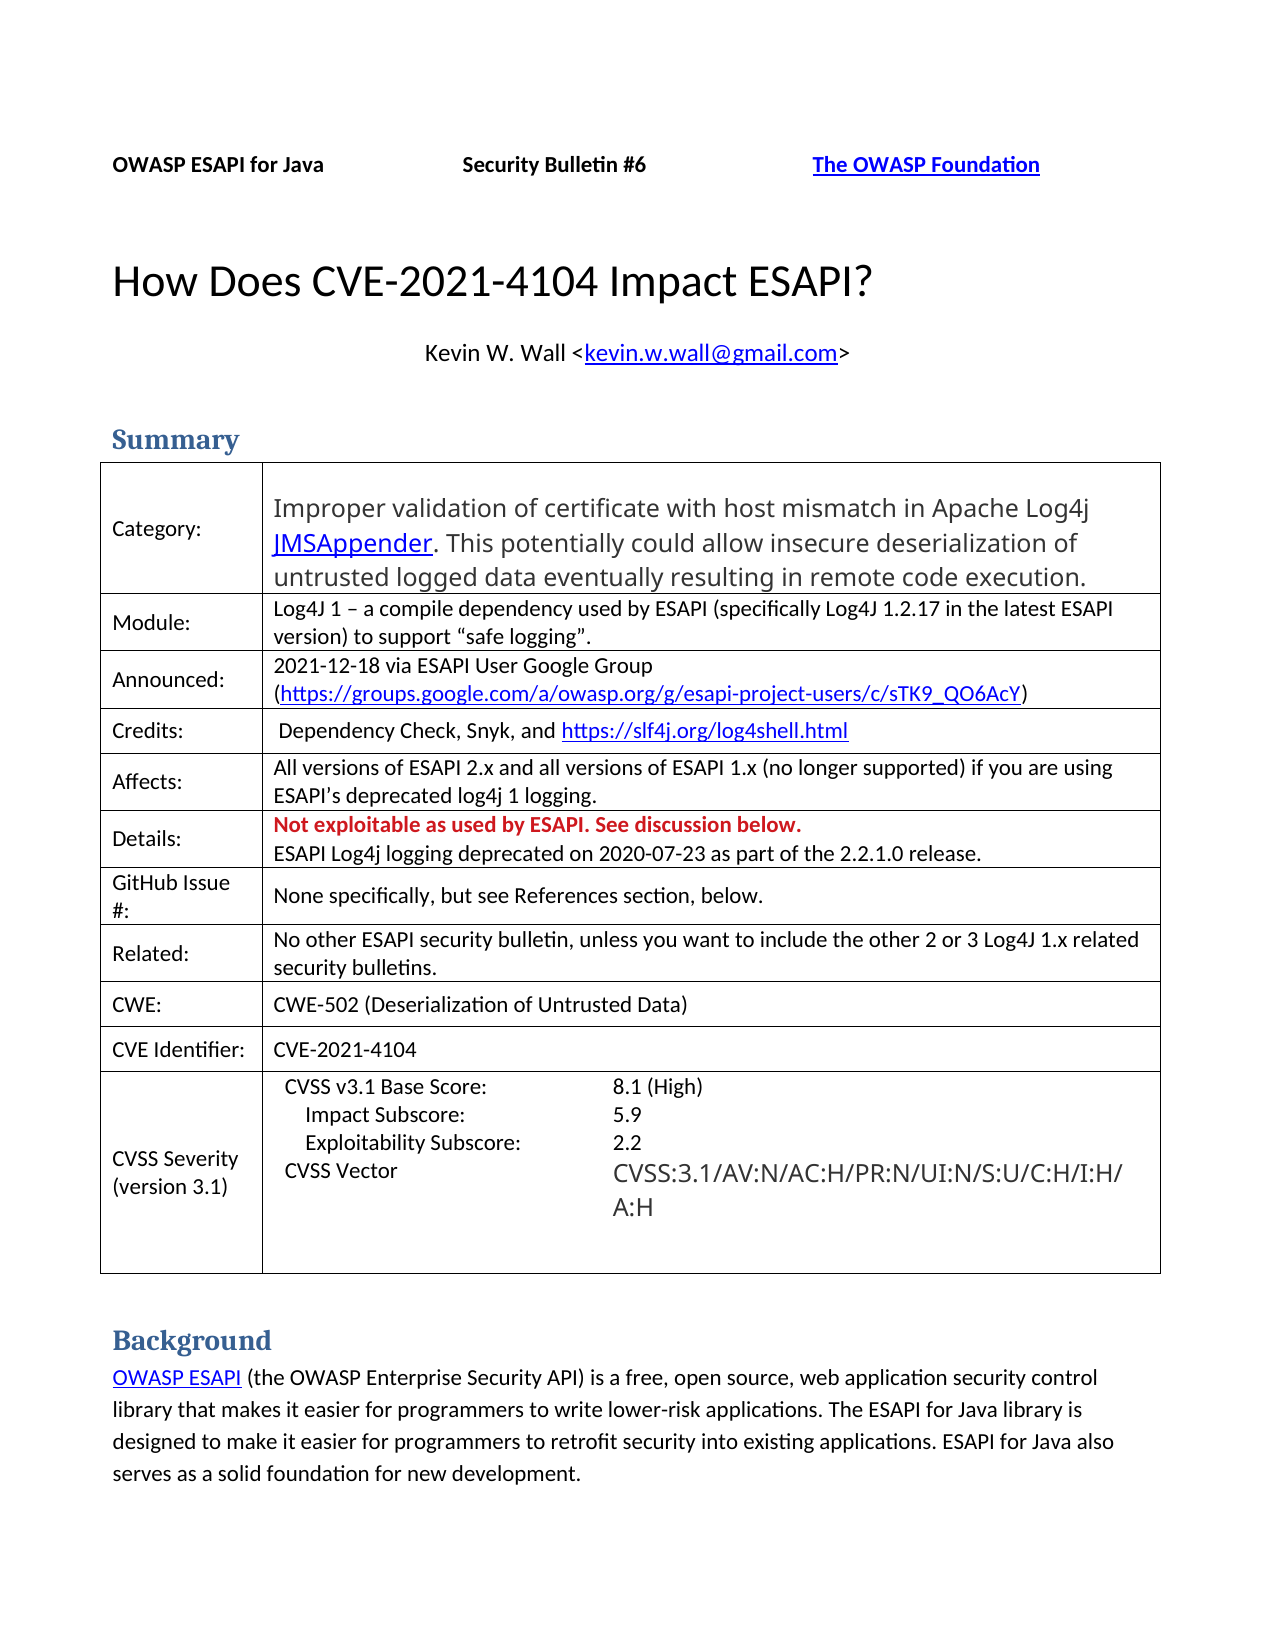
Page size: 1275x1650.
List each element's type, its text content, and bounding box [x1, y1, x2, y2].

table_header Security Bulletin #6 [463, 150, 812, 199]
table_cell Impact Subscore: [273, 1100, 601, 1128]
table_cell Log4J 1 – a compile dependency used by ESAPI (specifically Log4J 1.2.17 in the latest ESAPI version) to support “safe logging”. [263, 594, 1160, 650]
table_cell Details: [101, 811, 262, 867]
text Kevin W. Wall <kevin.w.wall@gmail.com> [112, 337, 1162, 367]
table_cell No other ESAPI security bulletin, unless you want to include the other 2 or 3 Log4J 1.x related security bulletins. [263, 925, 1160, 981]
table_header The OWASP Foundation [813, 150, 1162, 199]
table_cell [1154, 1072, 1160, 1273]
table_cell CWE-502 (Deserialization of Untrusted Data) [263, 982, 1160, 1026]
table_cell None specifically, but see References section, below. [263, 868, 1160, 924]
table_cell CVE-2021-4104 [263, 1027, 1160, 1071]
table_cell CVSS:3.1/AV:N/AC:H/PR:N/UI:N/S:U/C:H/I:H/A:H [601, 1156, 1154, 1273]
table_cell Affects: [101, 754, 262, 809]
table_cell Credits: [101, 709, 262, 752]
table_cell 2021-12-18 via ESAPI User Google Group (https://groups.google.com/a/owasp.org/g/esapi-project-users/c/sTK9_QO6AcY) [263, 651, 1160, 707]
table_cell CVSS Vector [273, 1156, 601, 1273]
table_cell Announced: [101, 651, 262, 707]
table_cell Module: [101, 594, 262, 650]
table_header CVSS v3.1 Base Score: [273, 1072, 601, 1100]
subtitle Background [112, 1324, 1162, 1358]
table_cell CWE: [101, 982, 262, 1026]
table_cell [263, 1072, 273, 1273]
subtitle Summary [112, 423, 1162, 457]
text OWASP ESAPI (the OWASP Enterprise Security API) is a free, open source, web application security control library that makes it easier for programmers to write lower-risk applications. The ESAPI for Java library is designed to make it easier for programmers to retrofit security into existing applications. ESAPI for Java also serves as a solid foundation for new development. [112, 1363, 1162, 1487]
table_header Category: [101, 463, 262, 593]
table_cell CVSS Severity (version 3.1) [101, 1072, 262, 1273]
table_header Improper validation of certificate with host mismatch in Apache Log4j JMSAppender. This potentially could allow insecure deserialization of untrusted logged data eventually resulting in remote code execution. [263, 463, 1160, 593]
table_cell Related: [101, 925, 262, 981]
table_cell Dependency Check, Snyk, and https://slf4j.org/log4shell.html [263, 709, 1160, 752]
table_cell All versions of ESAPI 2.x and all versions of ESAPI 1.x (no longer supported) if you are using ESAPI’s deprecated log4j 1 logging. [263, 754, 1160, 809]
text How Does CVE-2021-4104 Impact ESAPI? [112, 252, 1162, 308]
table_header 8.1 (High) [601, 1072, 1154, 1100]
table_cell CVE Identifier: [101, 1027, 262, 1071]
table_cell 2.2 [601, 1128, 1154, 1156]
table_cell GitHub Issue #: [101, 868, 262, 924]
table_cell Exploitability Subscore: [273, 1128, 601, 1156]
table_cell 5.9 [601, 1100, 1154, 1128]
table_header OWASP ESAPI for Java [113, 150, 462, 199]
table_cell Not exploitable as used by ESAPI. See discussion below. ESAPI Log4j logging deprecated on 2020-07-23 as part of the 2.2.1.0 release. [263, 811, 1160, 867]
